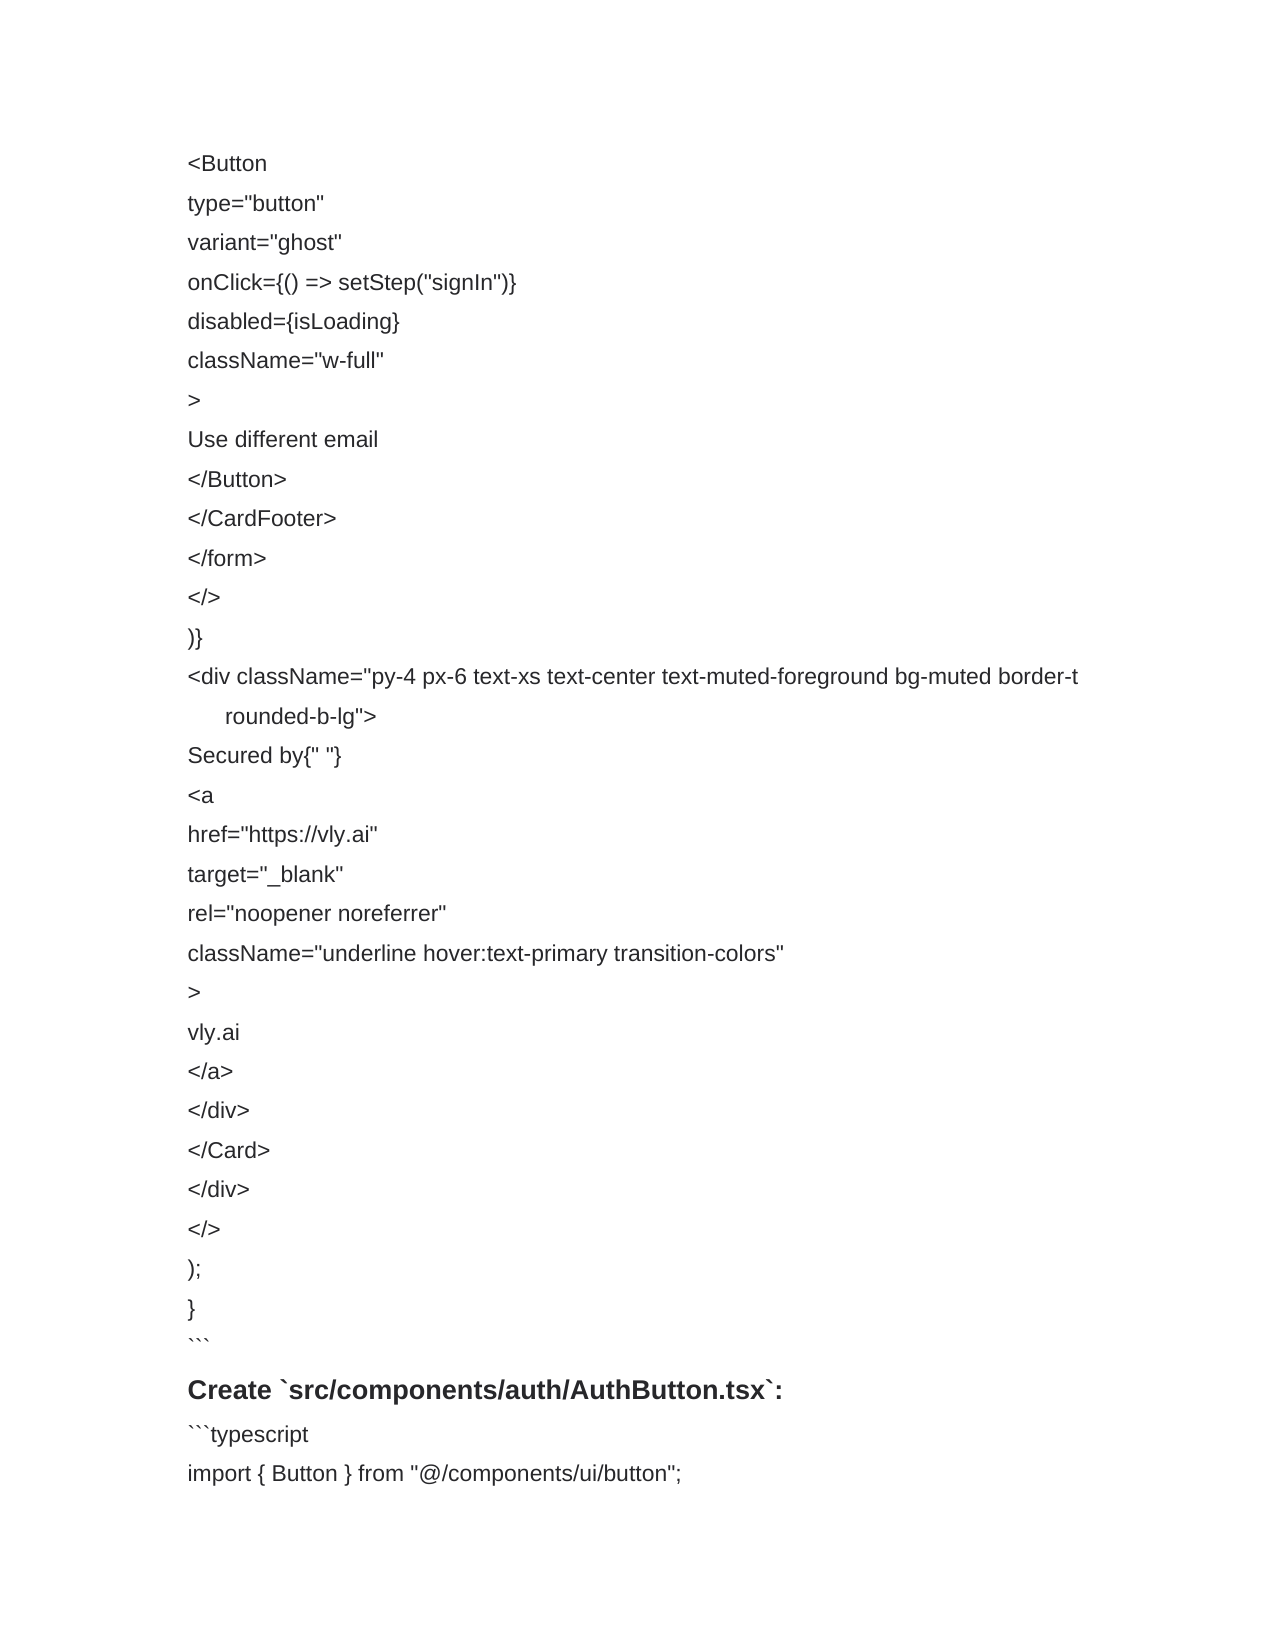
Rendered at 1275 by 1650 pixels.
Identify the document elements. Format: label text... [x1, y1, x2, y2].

list variant="ghost" [187, 229, 1125, 255]
list </CardFooter> [187, 505, 1125, 532]
list > [187, 979, 1125, 1005]
list > [187, 387, 1125, 413]
list className="underline hover:text-primary transition-colors" [187, 939, 1125, 966]
list onClick={() => setStep("signIn")} [187, 268, 1125, 295]
list <Button [187, 150, 1125, 176]
list </> [187, 584, 1125, 611]
list </Button> [187, 466, 1125, 492]
subtitle Create `src/components/auth/AuthButton.tsx`: [187, 1374, 1125, 1405]
list </Card> [187, 1137, 1125, 1163]
list vly.ai [187, 1018, 1125, 1045]
list } [187, 1295, 1125, 1321]
list </form> [187, 545, 1125, 571]
list target="_blank" [187, 861, 1125, 887]
list className="w-full" [187, 347, 1125, 374]
list ```typescript [187, 1421, 1125, 1447]
list </> [187, 1216, 1125, 1242]
list <a [187, 782, 1125, 808]
list Use different email [187, 426, 1125, 453]
list rel="noopener noreferrer" [187, 900, 1125, 926]
list ``` [187, 1334, 1125, 1361]
list </div> [187, 1097, 1125, 1124]
list </a> [187, 1058, 1125, 1084]
list import { Button } from "@/components/ui/button"; [187, 1460, 1125, 1487]
list type="button" [187, 189, 1125, 216]
list Secured by{" "} [187, 742, 1125, 768]
list href="https://vly.ai" [187, 821, 1125, 847]
list )} [187, 624, 1125, 650]
list ); [187, 1255, 1125, 1282]
list disabled={isLoading} [187, 308, 1125, 334]
list </div> [187, 1176, 1125, 1203]
list <div className="py-4 px-6 text-xs text-center text-muted-foreground bg-muted border-t rounded-b-lg"> [187, 663, 1125, 729]
